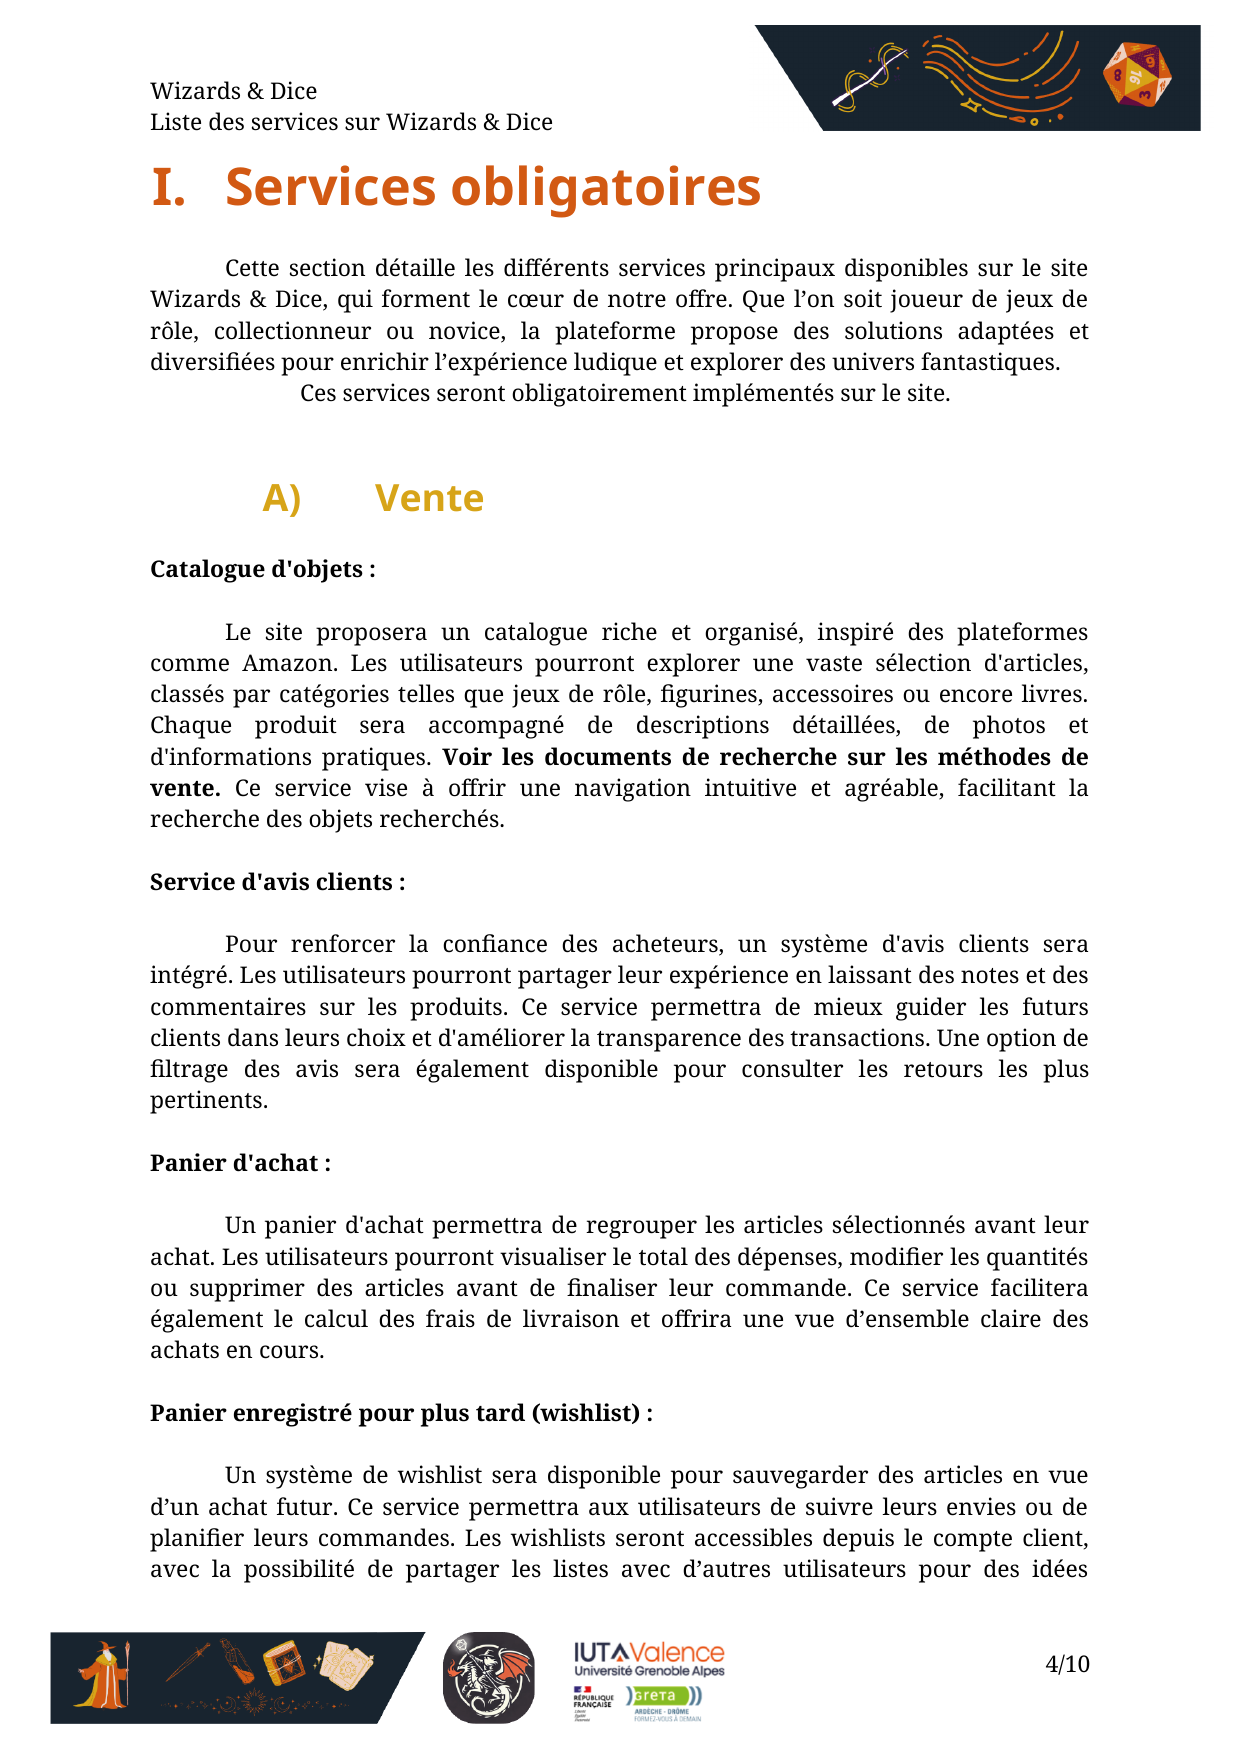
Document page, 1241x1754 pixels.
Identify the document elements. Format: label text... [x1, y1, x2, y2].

text Panier d'achat : [150, 1147, 1090, 1178]
text Panier enregistré pour plus tard (wishlist) : [150, 1397, 1090, 1428]
text Service d'avis clients : [150, 866, 1090, 897]
text Pour renforcer la confiance des acheteurs, un système d'avis clients sera intégré. Les utilisateurs pourront partager leur expérience en laissant des notes et des commentaires sur les produits. Ce service permettra de mieux guider les futurs clients dans leurs choix et d'améliorer la transparence des transactions. Une option de filtrage des avis sera également disponible pour consulter les retours les plus pertinents. [150, 928, 1090, 1116]
text Ces services seront obligatoirement implémentés sur le site. [150, 377, 1090, 408]
subtitle Vente [262, 471, 1090, 522]
subtitle Services obligatoires [187, 150, 1090, 221]
text Un système de wishlist sera disponible pour sauvegarder des articles en vue d’un achat futur. Ce service permettra aux utilisateurs de suivre leurs envies ou de planifier leurs commandes. Les wishlists seront accessibles depuis le compte client, avec la possibilité de partager les listes avec d’autres utilisateurs pour des idées [150, 1459, 1090, 1584]
text Un panier d'achat permettra de regrouper les articles sélectionnés avant leur achat. Les utilisateurs pourront visualiser le total des dépenses, modifier les quantités ou supprimer des articles avant de finaliser leur commande. Ce service facilitera également le calcul des frais de livraison et offrira une vue d’ensemble claire des achats en cours. [150, 1209, 1090, 1366]
picture [42, 1628, 749, 1733]
text Cette section détaille les différents services principaux disponibles sur le site Wizards & Dice, qui forment le cœur de notre offre. Que l’on soit joueur de jeux de rôle, collectionneur ou novice, la plateforme propose des solutions adaptées et diversifiées pour enrichir l’expérience ludique et explorer des univers fantastiques. [150, 252, 1090, 377]
picture [748, 25, 1214, 132]
text Catalogue d'objets : [150, 553, 1090, 584]
text Le site proposera un catalogue riche et organisé, inspiré des plateformes comme Amazon. Les utilisateurs pourront explorer une vaste sélection d'articles, classés par catégories telles que jeux de rôle, figurines, accessoires ou encore livres. Chaque produit sera accompagné de descriptions détaillées, de photos et d'informations pratiques. Voir les documents de recherche sur les méthodes de vente. Ce service vise à offrir une navigation intuitive et agréable, facilitant la recherche des objets recherchés. [150, 616, 1090, 834]
